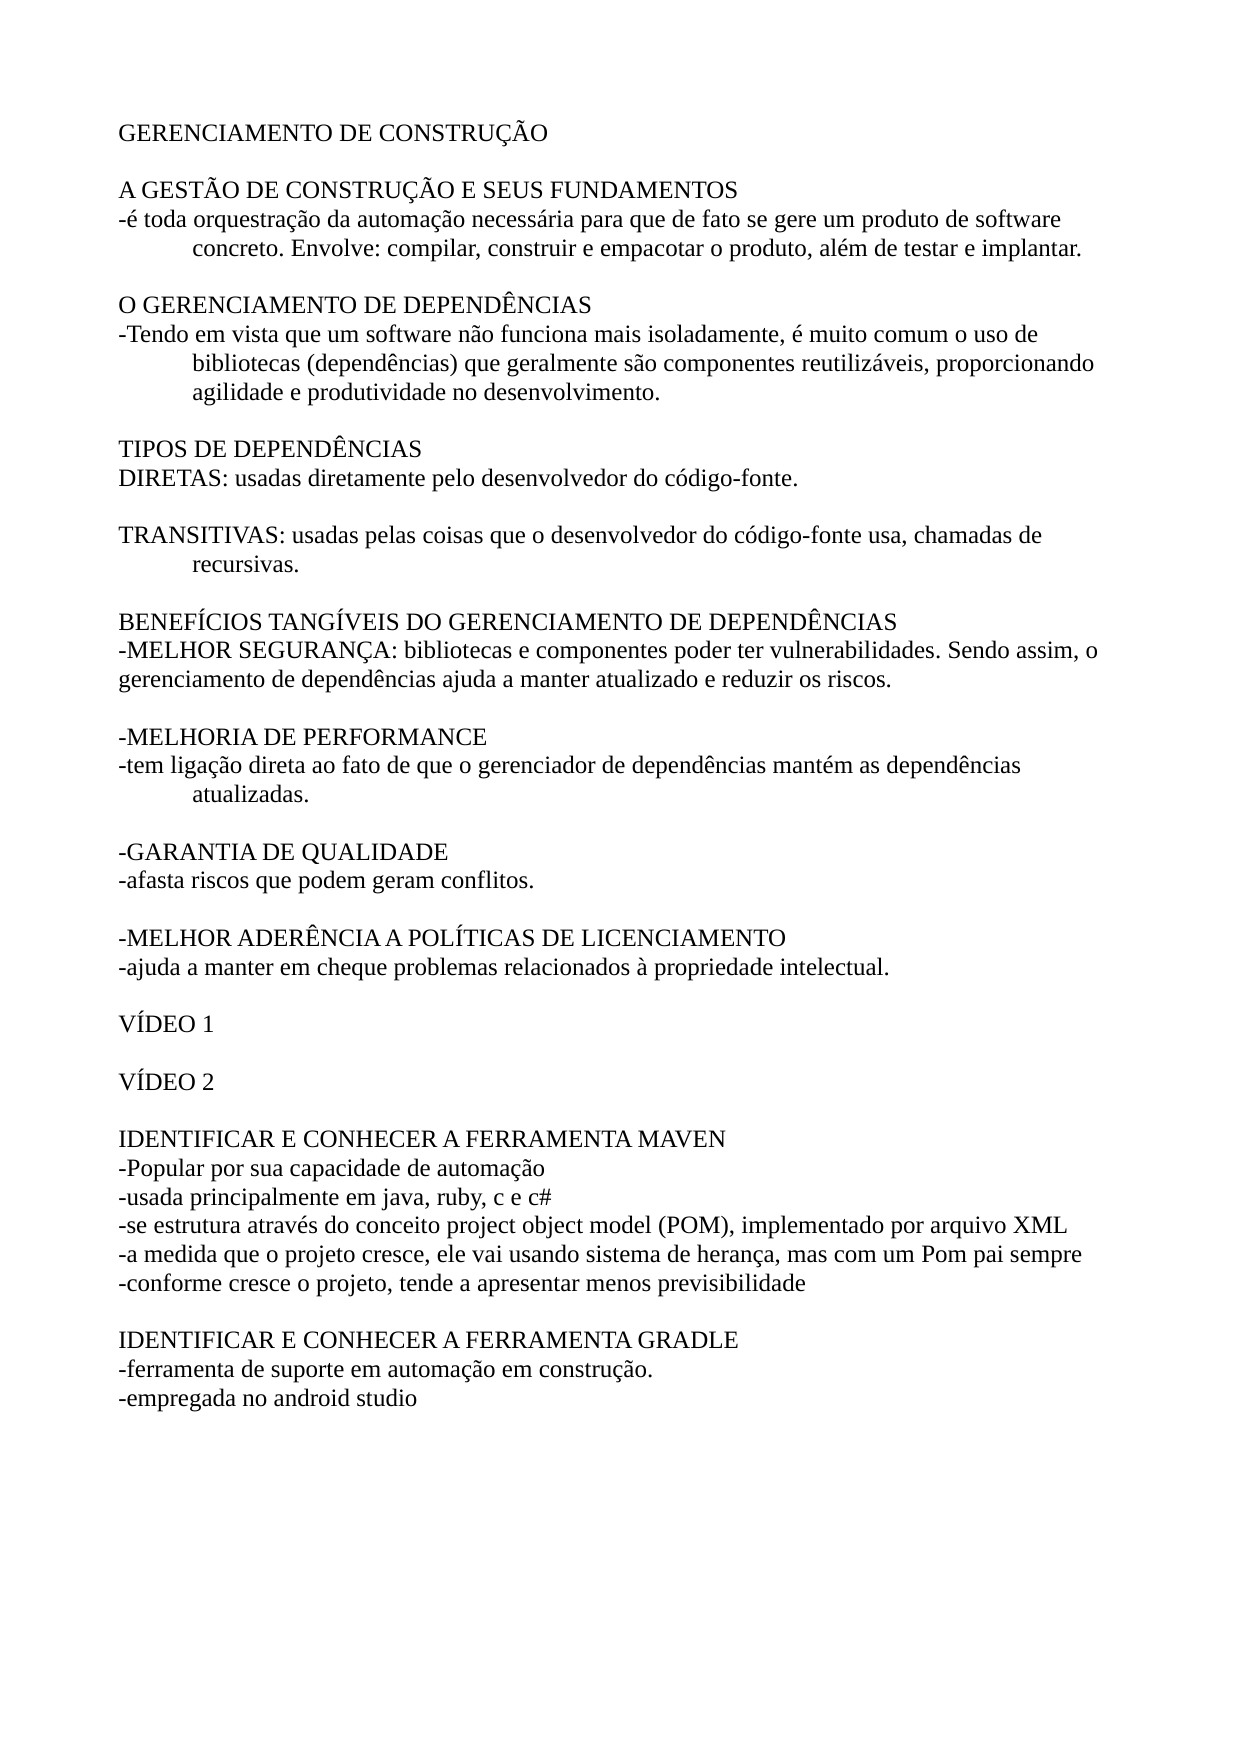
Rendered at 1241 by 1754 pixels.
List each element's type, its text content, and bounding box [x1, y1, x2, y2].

text -se estrutura através do conceito project object model (POM), implementado por arquivo XML [118, 1211, 1122, 1239]
text -Popular por sua capacidade de automação [118, 1153, 1122, 1182]
text -afasta riscos que podem geram conflitos. [118, 866, 1122, 894]
text VÍDEO 2 [118, 1067, 1122, 1096]
text DIRETAS: usadas diretamente pelo desenvolvedor do código-fonte. [118, 463, 1122, 492]
text GERENCIAMENTO DE CONSTRUÇÃO [118, 118, 1122, 147]
text -ferramenta de suporte em automação em construção. [118, 1354, 1122, 1383]
text BENEFÍCIOS TANGÍVEIS DO GERENCIAMENTO DE DEPENDÊNCIAS [118, 607, 1122, 636]
text -MELHORIA DE PERFORMANCE [118, 722, 1122, 751]
text -MELHOR ADERÊNCIA A POLÍTICAS DE LICENCIAMENTO [118, 923, 1122, 952]
text -usada principalmente em java, ruby, c e c# [118, 1182, 1122, 1211]
text IDENTIFICAR E CONHECER A FERRAMENTA GRADLE [118, 1326, 1122, 1354]
text -Tendo em vista que um software não funciona mais isoladamente, é muito comum o uso de bibliotecas (dependências) que geralmente são componentes reutilizáveis, proporcionando agilidade e produtividade no desenvolvimento. [118, 319, 1122, 406]
text TIPOS DE DEPENDÊNCIAS [118, 434, 1122, 463]
text -MELHOR SEGURANÇA: bibliotecas e componentes poder ter vulnerabilidades. Sendo assim, o gerenciamento de dependências ajuda a manter atualizado e reduzir os riscos. [118, 636, 1122, 693]
text VÍDEO 1 [118, 1009, 1122, 1038]
text TRANSITIVAS: usadas pelas coisas que o desenvolvedor do código-fonte usa, chamadas de recursivas. [118, 521, 1122, 578]
text A GESTÃO DE CONSTRUÇÃO E SEUS FUNDAMENTOS [118, 176, 1122, 204]
text -a medida que o projeto cresce, ele vai usando sistema de herança, mas com um Pom pai sempre [118, 1239, 1122, 1268]
text -empregada no android studio [118, 1383, 1122, 1412]
text -conforme cresce o projeto, tende a apresentar menos previsibilidade [118, 1268, 1122, 1297]
text O GERENCIAMENTO DE DEPENDÊNCIAS [118, 291, 1122, 319]
text -tem ligação direta ao fato de que o gerenciador de dependências mantém as dependências atualizadas. [118, 751, 1122, 808]
text -ajuda a manter em cheque problemas relacionados à propriedade intelectual. [118, 952, 1122, 981]
text IDENTIFICAR E CONHECER A FERRAMENTA MAVEN [118, 1124, 1122, 1153]
text -GARANTIA DE QUALIDADE [118, 837, 1122, 866]
text -é toda orquestração da automação necessária para que de fato se gere um produto de software concreto. Envolve: compilar, construir e empacotar o produto, além de testar e implantar. [118, 204, 1122, 262]
